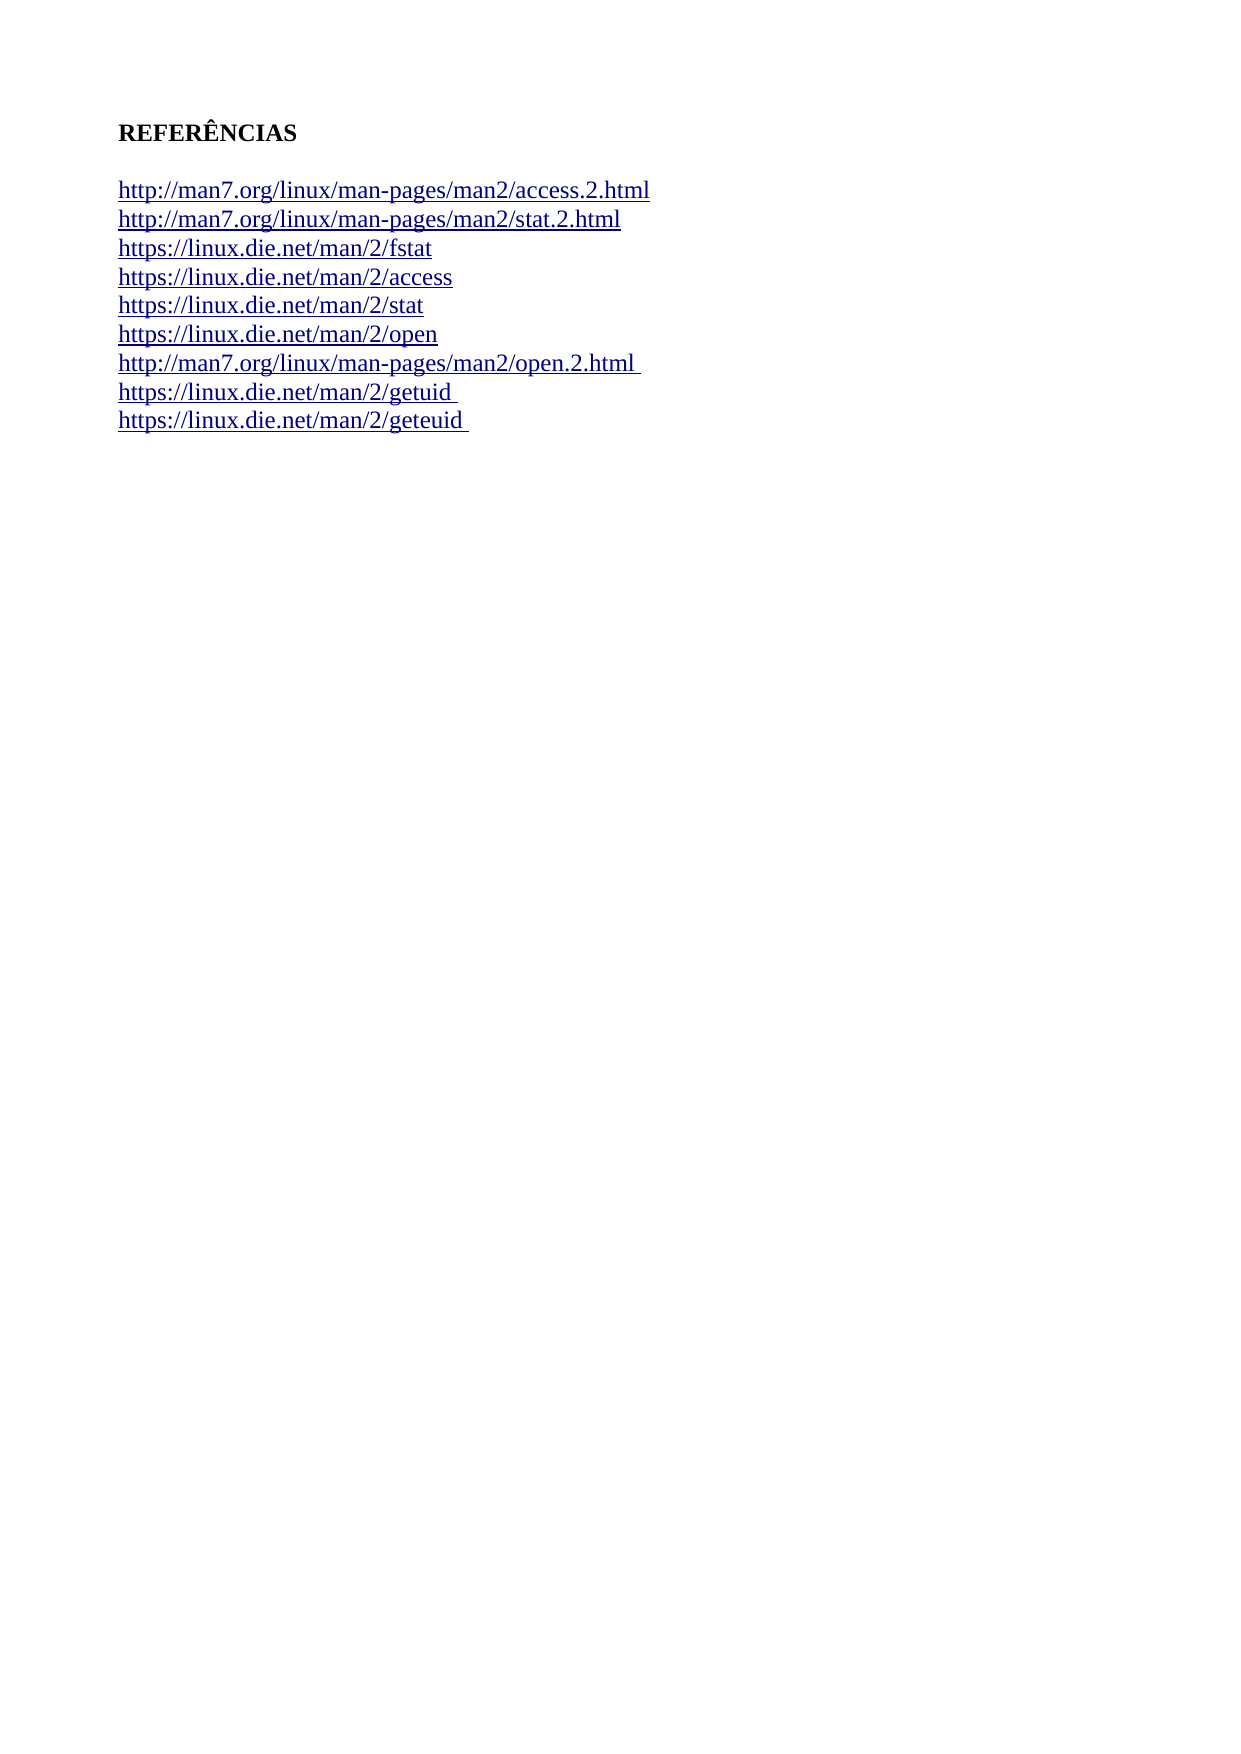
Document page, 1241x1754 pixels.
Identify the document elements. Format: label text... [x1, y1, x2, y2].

text http://man7.org/linux/man-pages/man2/stat.2.html [118, 204, 1122, 233]
text https://linux.die.net/man/2/access [118, 262, 1122, 291]
text REFERÊNCIAS [118, 118, 1122, 147]
text https://linux.die.net/man/2/fstat [118, 233, 1122, 262]
text https://linux.die.net/man/2/open [118, 319, 1122, 348]
text http://man7.org/linux/man-pages/man2/access.2.html [118, 176, 1122, 204]
text https://linux.die.net/man/2/geteuid [118, 406, 1122, 434]
text https://linux.die.net/man/2/stat [118, 291, 1122, 319]
text https://linux.die.net/man/2/getuid [118, 377, 1122, 406]
text http://man7.org/linux/man-pages/man2/open.2.html [118, 348, 1122, 377]
